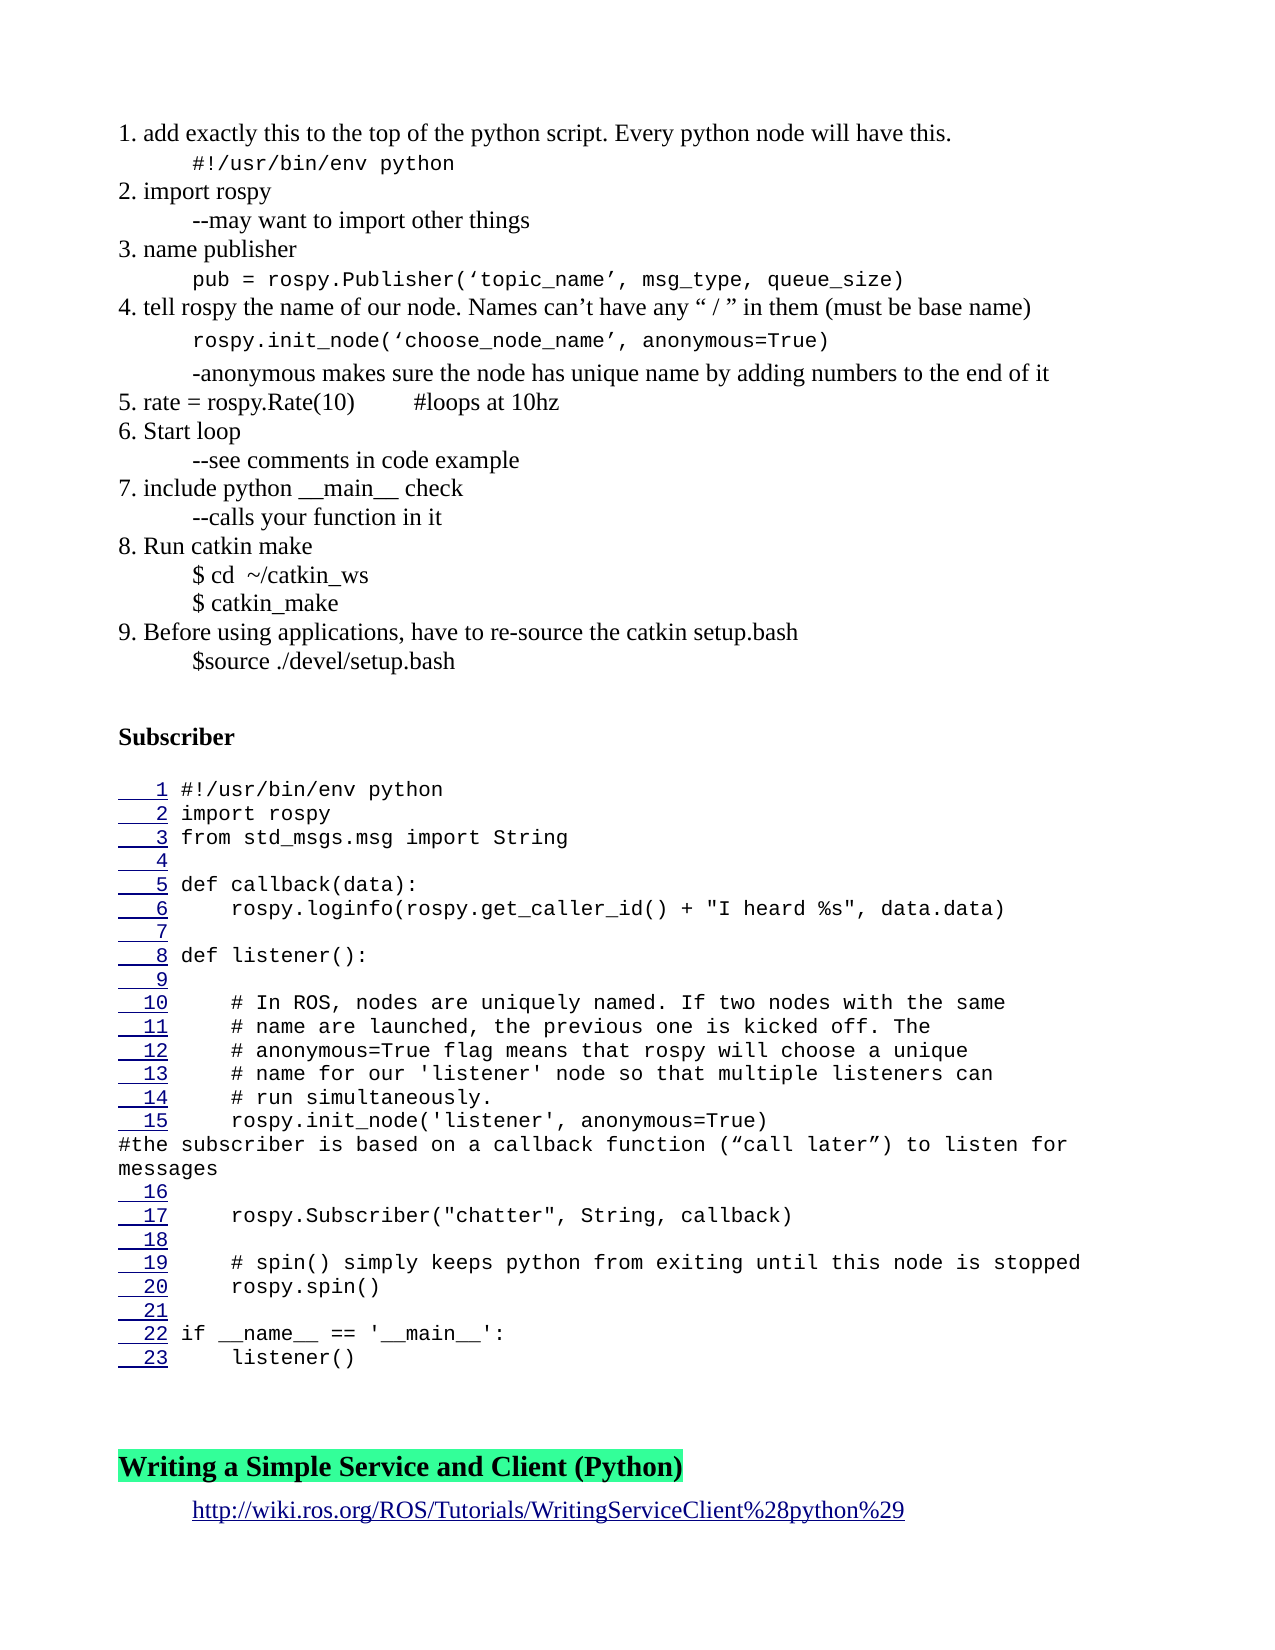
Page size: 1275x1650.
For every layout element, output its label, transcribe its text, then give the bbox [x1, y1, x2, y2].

text $ catkin_make [118, 588, 1157, 617]
text $source ./devel/setup.bash [118, 646, 1157, 675]
text 1. add exactly this to the top of the python script. Every python node will have this. [118, 118, 1157, 147]
text 15 rospy.init_node('listener', anonymous=True) [118, 1111, 1157, 1134]
text #the subscriber is based on a callback function (“call later”) to listen for messages [118, 1134, 1157, 1181]
text rospy.init_node(‘choose_node_name’, anonymous=True) [118, 330, 1157, 354]
text $ cd ~/catkin_ws [118, 560, 1157, 588]
text http://wiki.ros.org/ROS/Tutorials/WritingServiceClient%28python%29 [118, 1495, 1157, 1523]
text 2. import rospy [118, 176, 1157, 205]
text 11 # name are launched, the previous one is kicked off. The [118, 1016, 1157, 1039]
text 6. Start loop [118, 416, 1157, 445]
text 18 [118, 1229, 1157, 1252]
text #!/usr/bin/env python [118, 147, 1157, 176]
text 4. tell rospy the name of our node. Names can’t have any “ / ” in them (must be base name) [118, 292, 1157, 321]
text 8. Run catkin make [118, 531, 1157, 560]
text 4 [118, 850, 1157, 874]
text 22 if __name__ == '__main__': [118, 1323, 1157, 1347]
text 7. include python __main__ check [118, 473, 1157, 502]
text 10 # In ROS, nodes are uniquely named. If two nodes with the same [118, 992, 1157, 1016]
text 5. rate = rospy.Rate(10) #loops at 10hz [118, 387, 1157, 416]
text 5 def callback(data): [118, 874, 1157, 898]
text --see comments in code example [118, 445, 1157, 473]
text 3 from std_msgs.msg import String [118, 827, 1157, 850]
text 1 #!/usr/bin/env python [118, 779, 1157, 803]
text 9 [118, 969, 1157, 992]
text -anonymous makes sure the node has unique name by adding numbers to the end of it [118, 354, 1157, 387]
text 6 rospy.loginfo(rospy.get_caller_id() + "I heard %s", data.data) [118, 898, 1157, 921]
text 19 # spin() simply keeps python from exiting until this node is stopped [118, 1252, 1157, 1276]
text 13 # name for our 'listener' node so that multiple listeners can [118, 1063, 1157, 1087]
text --may want to import other things [118, 205, 1157, 234]
text 2 import rospy [118, 803, 1157, 827]
text 20 rospy.spin() [118, 1276, 1157, 1300]
text 9. Before using applications, have to re-source the catkin setup.bash [118, 617, 1157, 646]
text pub = rospy.Publisher(‘topic_name’, msg_type, queue_size) [118, 263, 1157, 292]
text 23 listener() [118, 1347, 1157, 1371]
text 21 [118, 1300, 1157, 1323]
text 16 [118, 1181, 1157, 1205]
text Subscriber [118, 722, 1157, 751]
text 17 rospy.Subscriber("chatter", String, callback) [118, 1205, 1157, 1229]
text 8 def listener(): [118, 945, 1157, 969]
text 12 # anonymous=True flag means that rospy will choose a unique [118, 1039, 1157, 1063]
subtitle Writing a Simple Service and Client (Python) [118, 1449, 1157, 1482]
text 3. name publisher [118, 234, 1157, 263]
text --calls your function in it [118, 502, 1157, 531]
text 7 [118, 921, 1157, 945]
text 14 # run simultaneously. [118, 1087, 1157, 1111]
